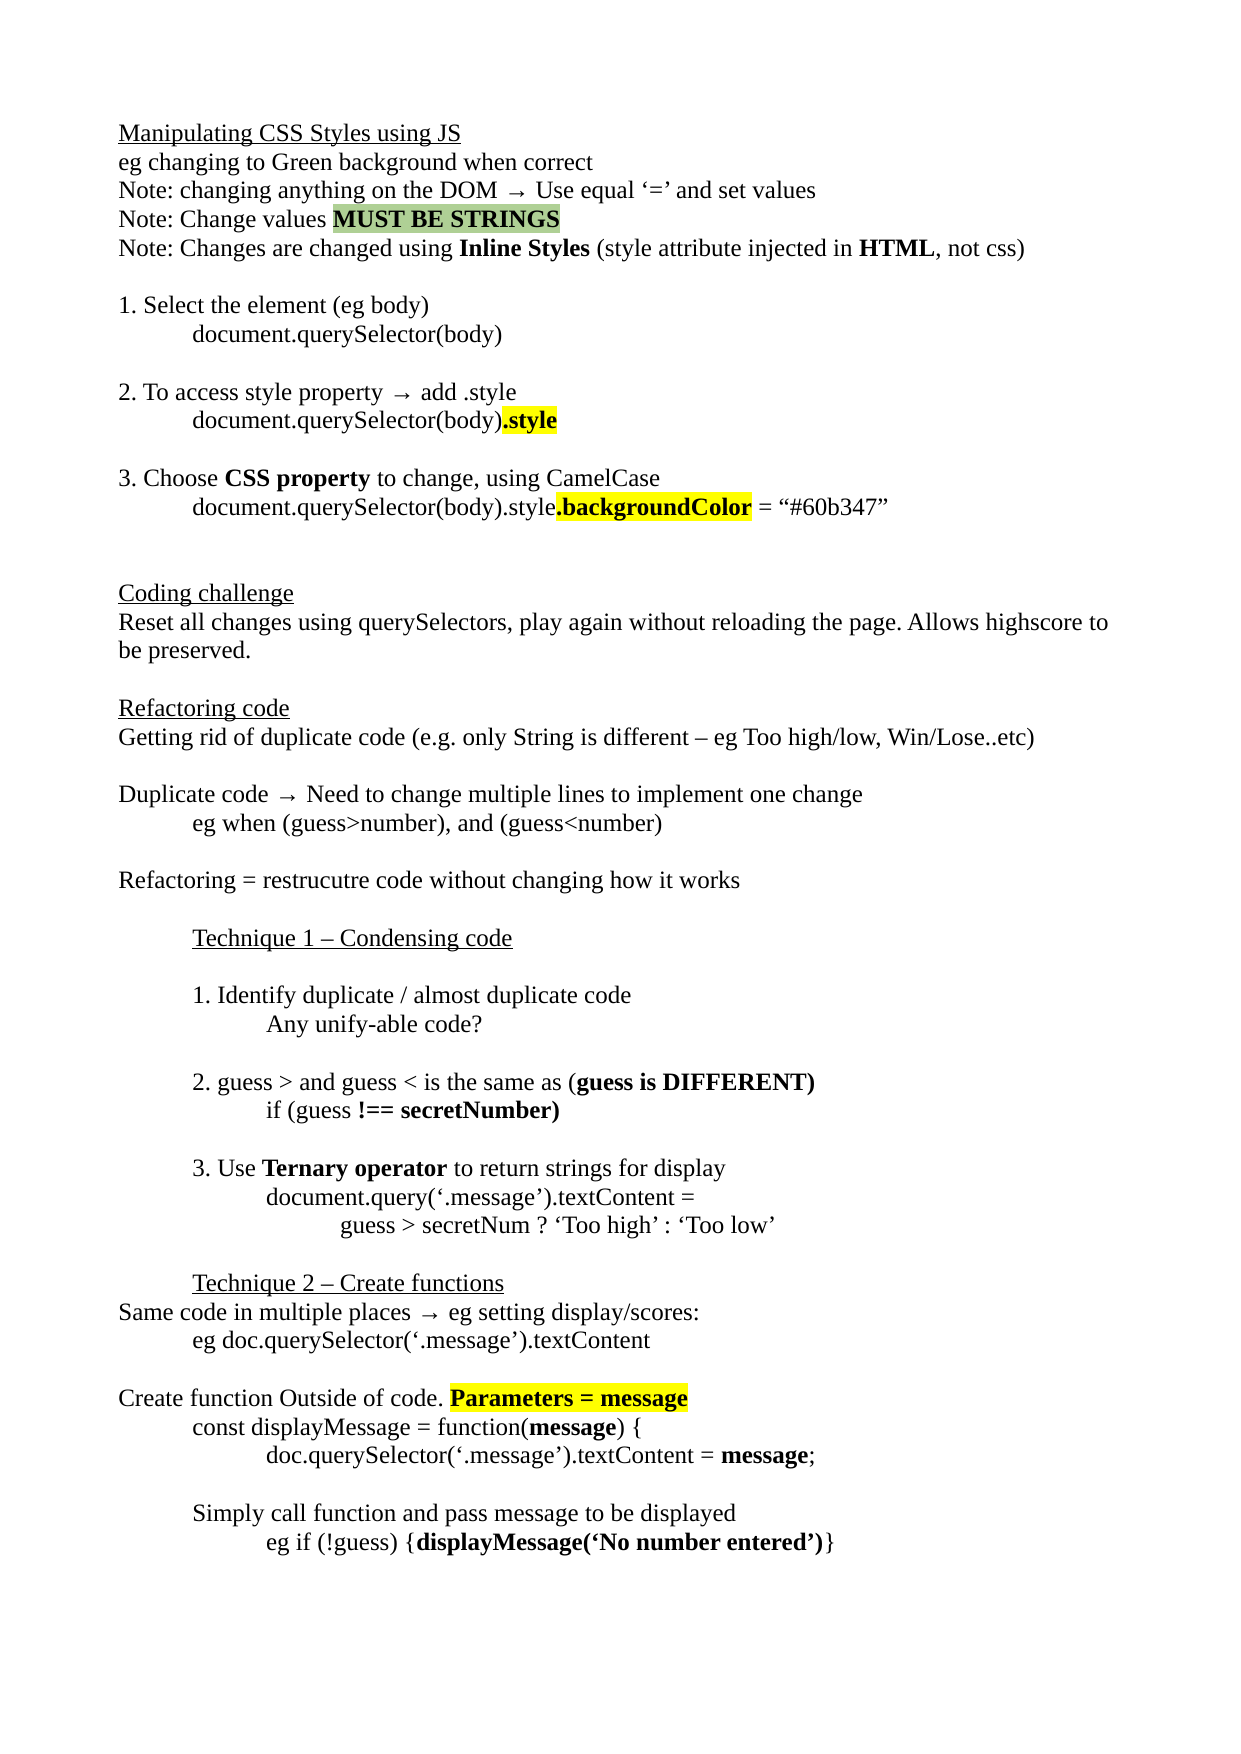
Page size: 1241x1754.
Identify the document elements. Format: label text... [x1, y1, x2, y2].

text document.querySelector(body).style [118, 406, 1122, 434]
text Technique 1 – Condensing code [118, 923, 1122, 952]
text eg doc.querySelector(‘.message’).textContent [118, 1326, 1122, 1354]
text 3. Choose CSS property to change, using CamelCase [118, 463, 1122, 492]
text Note: Change values MUST BE STRINGS [118, 204, 1122, 233]
text 2. guess > and guess < is the same as (guess is DIFFERENT) [118, 1067, 1122, 1096]
text 1. Select the element (eg body) [118, 291, 1122, 319]
text eg if (!guess) {displayMessage(‘No number entered’)} [118, 1527, 1122, 1556]
text 1. Identify duplicate / almost duplicate code [118, 981, 1122, 1009]
text 2. To access style property → add .style [118, 377, 1122, 406]
text document.querySelector(body) [118, 319, 1122, 348]
text Refactoring code [118, 693, 1122, 722]
text eg when (guess>number), and (guess<number) [118, 808, 1122, 837]
text Simply call function and pass message to be displayed [118, 1498, 1122, 1527]
text Technique 2 – Create functions [118, 1268, 1122, 1297]
text eg changing to Green background when correct [118, 147, 1122, 176]
text Getting rid of duplicate code (e.g. only String is different – eg Too high/low, Win/Lose..etc) [118, 722, 1122, 751]
text 3. Use Ternary operator to return strings for display [118, 1153, 1122, 1182]
text document.querySelector(body).style.backgroundColor = “#60b347” [118, 492, 1122, 521]
text Any unify-able code? [118, 1009, 1122, 1038]
text document.query(‘.message’).textContent = [118, 1182, 1122, 1211]
text if (guess !== secretNumber) [118, 1096, 1122, 1124]
text Note: Changes are changed using Inline Styles (style attribute injected in HTML, not css) [118, 233, 1122, 262]
text const displayMessage = function(message) { [118, 1412, 1122, 1441]
text Coding challenge [118, 578, 1122, 607]
text guess > secretNum ? ‘Too high’ : ‘Too low’ [118, 1211, 1122, 1239]
text Same code in multiple places → eg setting display/scores: [118, 1297, 1122, 1326]
text Create function Outside of code. Parameters = message [118, 1383, 1122, 1412]
text doc.querySelector(‘.message’).textContent = message; [118, 1441, 1122, 1469]
text Manipulating CSS Styles using JS [118, 118, 1122, 147]
text Note: changing anything on the DOM → Use equal ‘=’ and set values [118, 176, 1122, 204]
text Refactoring = restrucutre code without changing how it works [118, 866, 1122, 894]
text Reset all changes using querySelectors, play again without reloading the page. Allows highscore to be preserved. [118, 607, 1122, 664]
text Duplicate code → Need to change multiple lines to implement one change [118, 779, 1122, 808]
